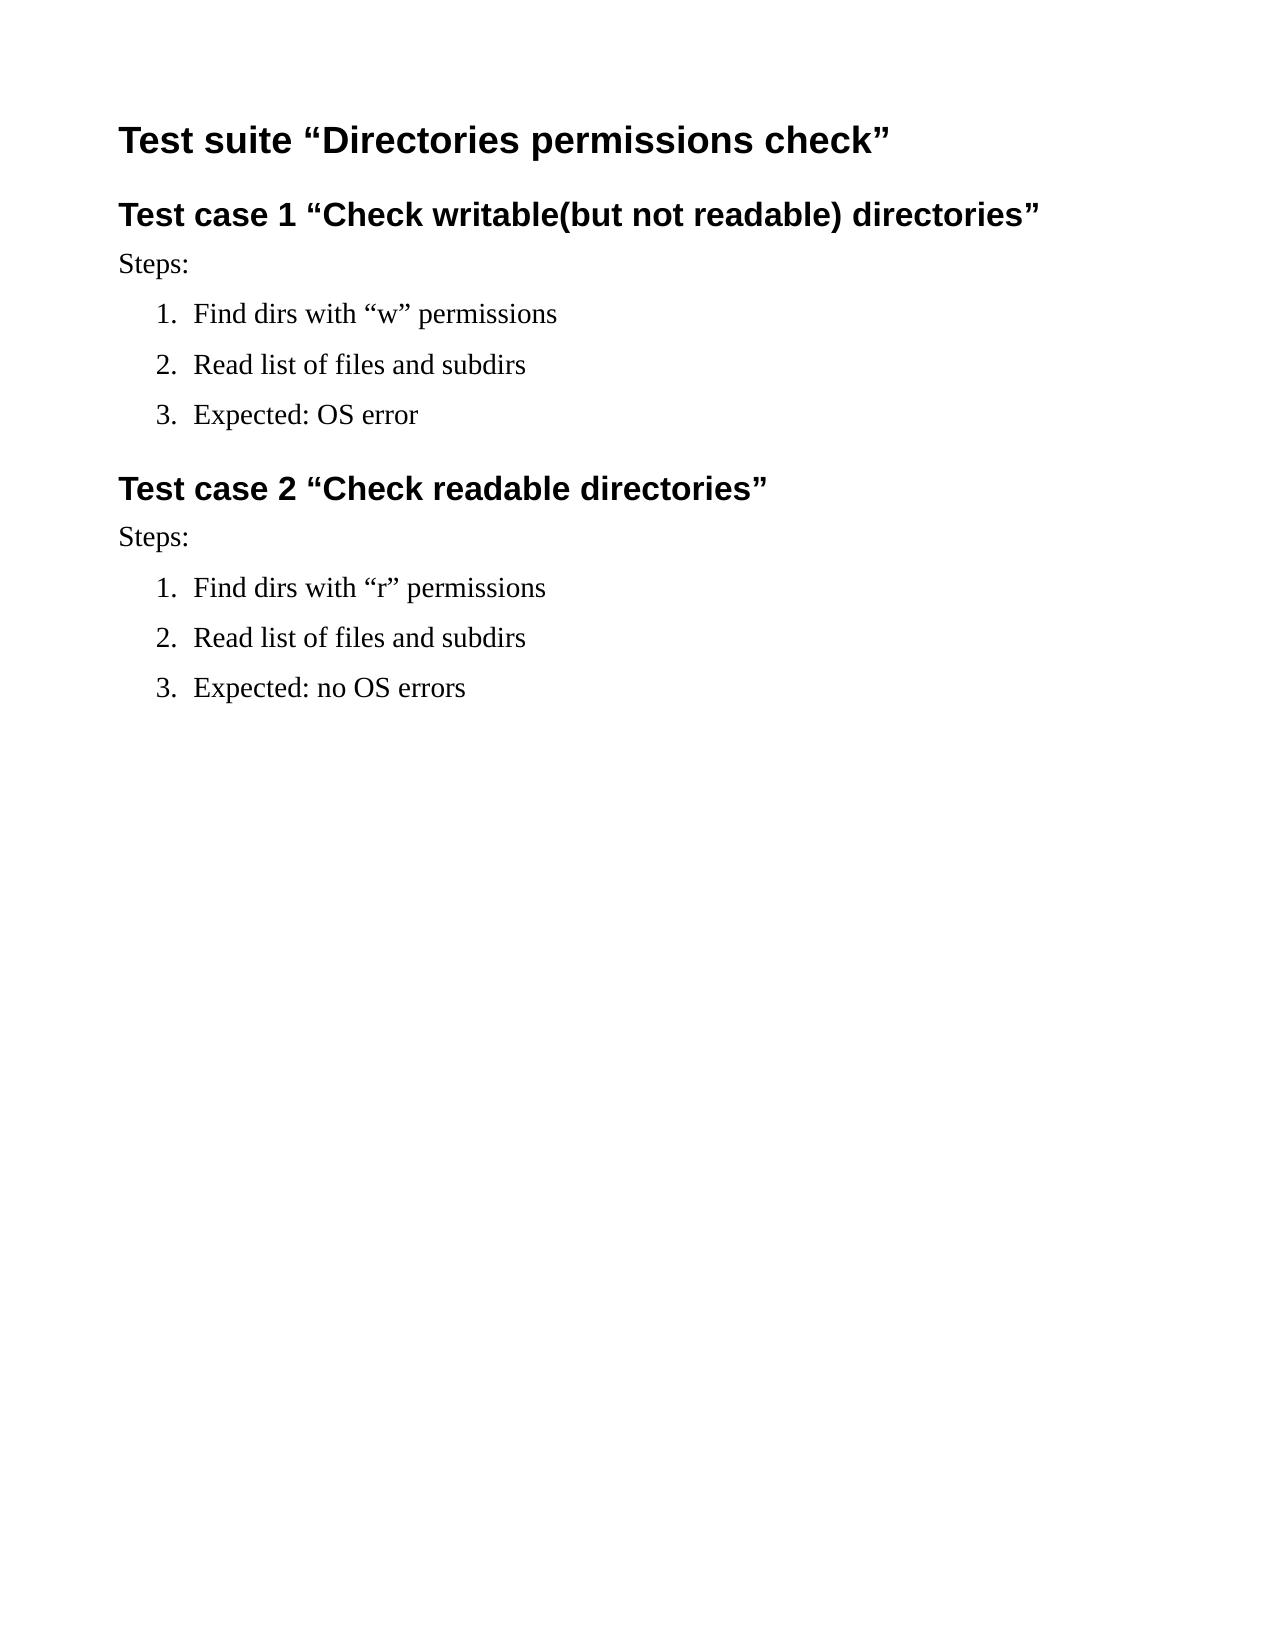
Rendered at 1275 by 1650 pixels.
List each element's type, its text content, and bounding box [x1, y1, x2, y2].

list Find dirs with “r” permissions [156, 570, 1157, 603]
text Steps: [118, 519, 1157, 553]
subtitle Test case 1 “Check writable(but not readable) directories” [118, 195, 1157, 234]
text Steps: [118, 246, 1157, 280]
list Find dirs with “w” permissions [156, 297, 1157, 330]
list Read list of files and subdirs [156, 620, 1157, 654]
list Read list of files and subdirs [156, 347, 1157, 380]
subtitle Test case 2 “Check readable directories” [118, 468, 1157, 507]
list Expected: OS error [156, 397, 1157, 431]
list Expected: no OS errors [156, 670, 1157, 704]
subtitle Test suite “Directories permissions check” [118, 118, 1157, 162]
